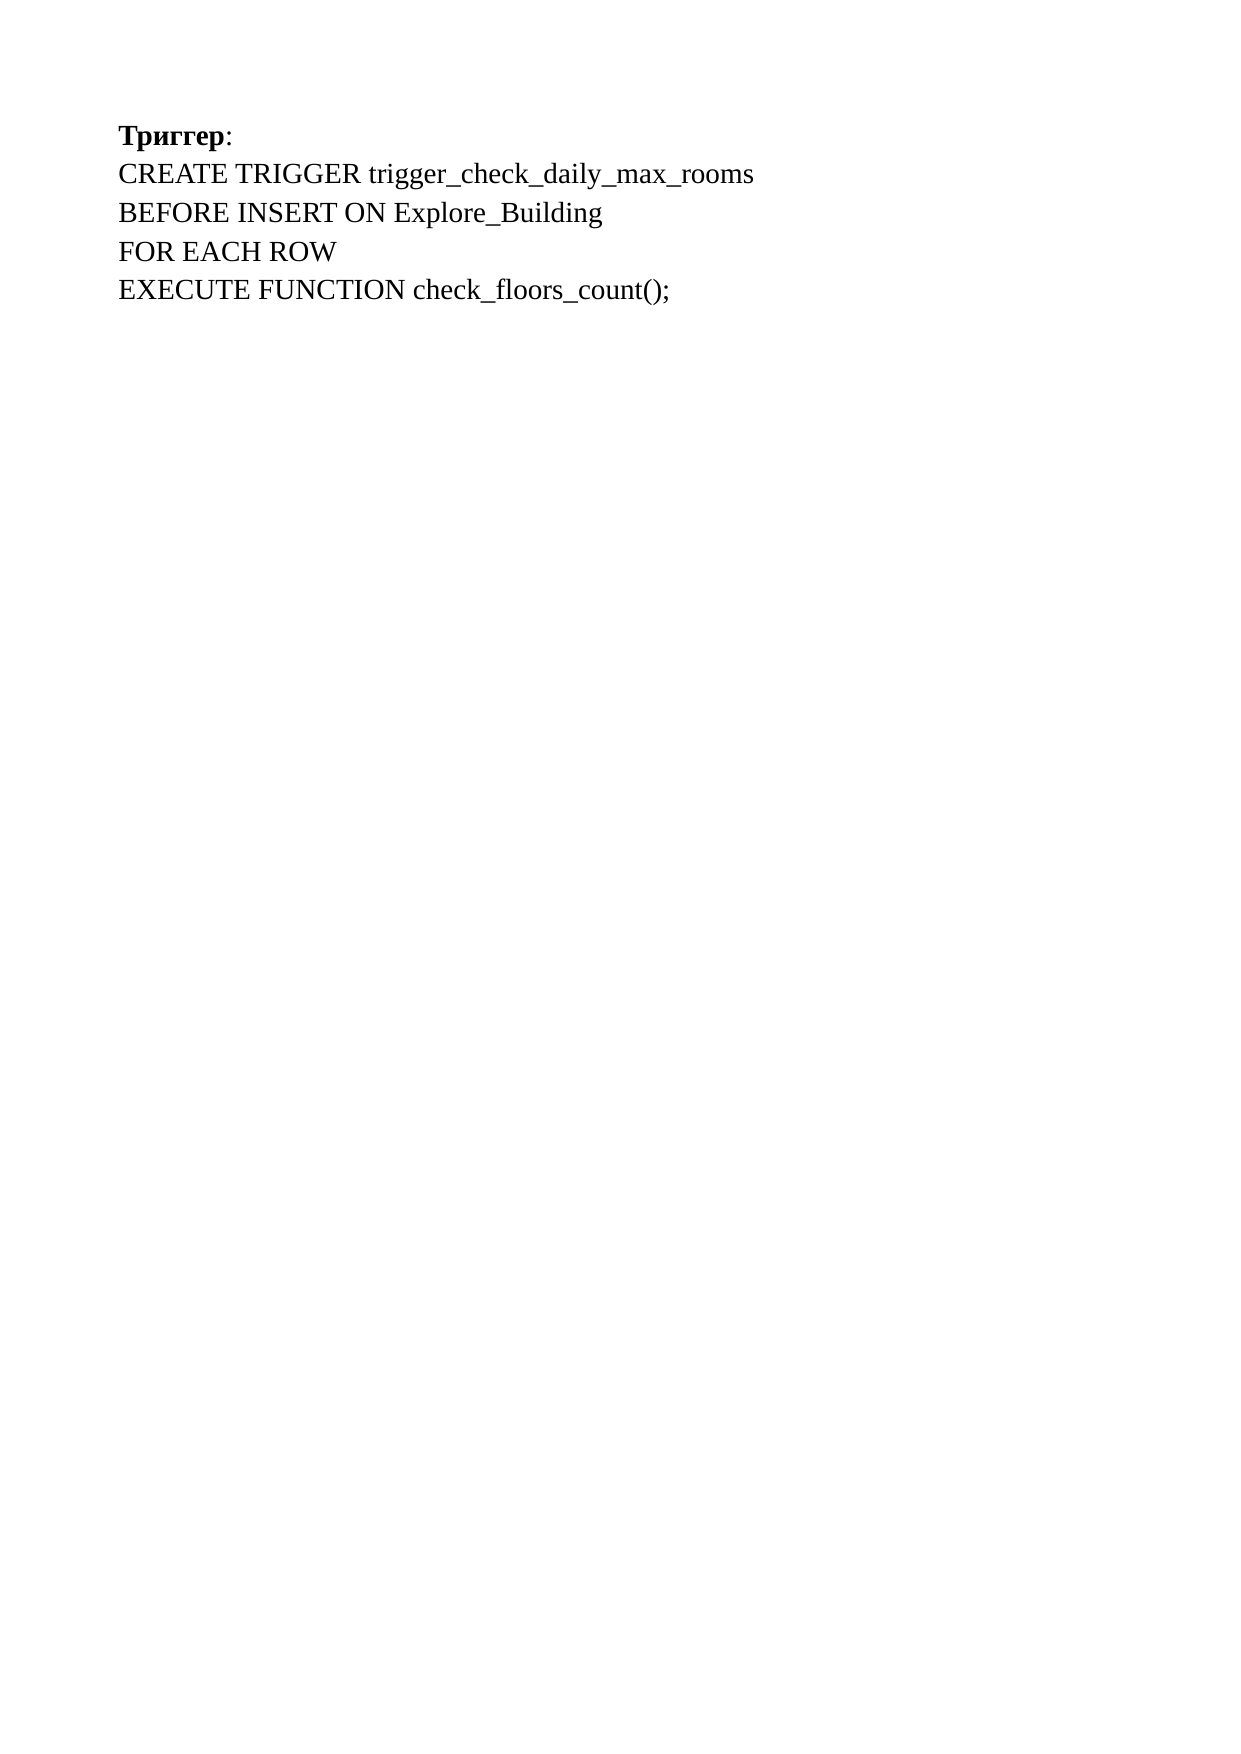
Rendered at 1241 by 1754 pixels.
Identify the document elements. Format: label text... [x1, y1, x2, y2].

text BEFORE INSERT ON Explore_Building [118, 195, 1122, 229]
text EXECUTE FUNCTION check_floors_count(); [118, 272, 1122, 306]
text CREATE TRIGGER trigger_check_daily_max_rooms [118, 157, 1122, 190]
text FOR EACH ROW [118, 234, 1122, 267]
text Триггер: [118, 118, 1122, 152]
